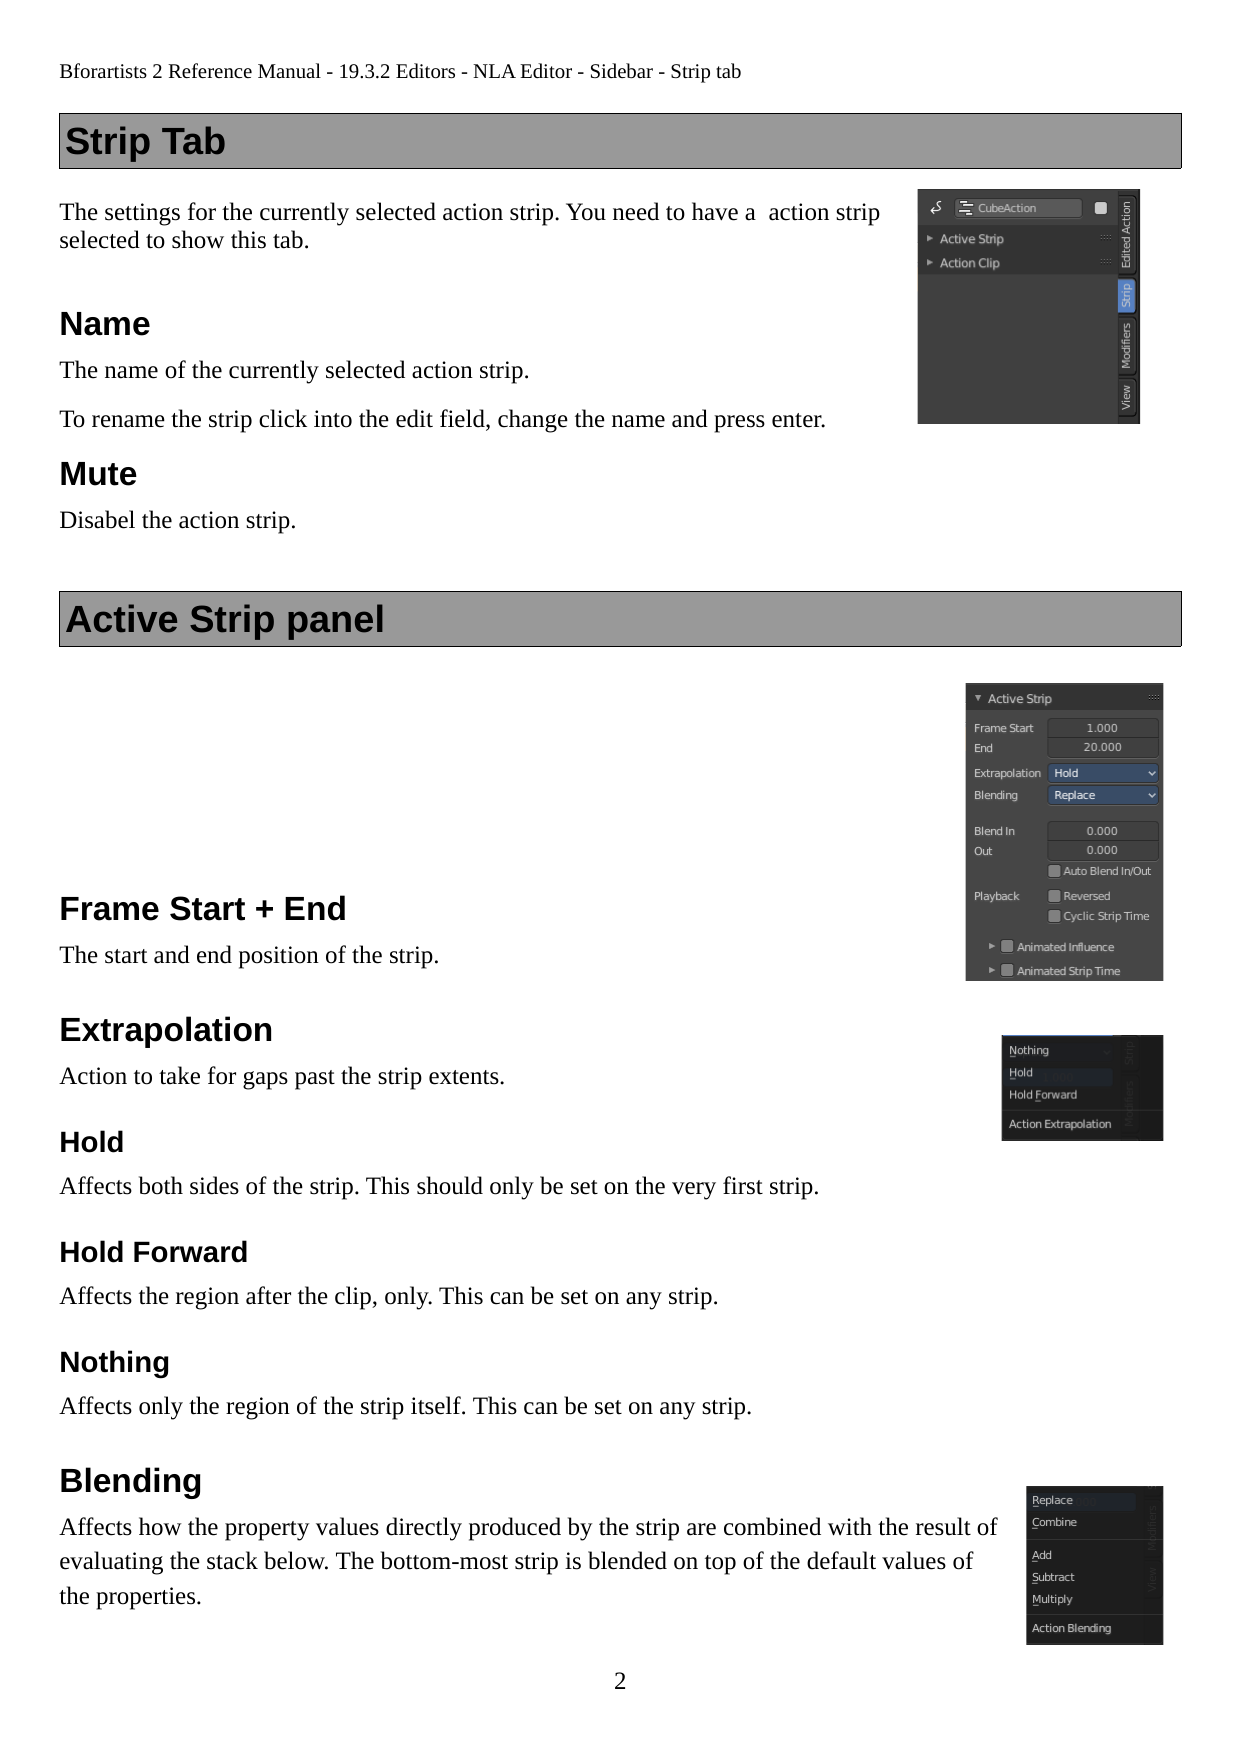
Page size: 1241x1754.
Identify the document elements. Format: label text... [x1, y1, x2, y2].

picture [1026, 1486, 1164, 1645]
picture [965, 683, 1164, 981]
text Affects both sides of the strip. This should only be set on the very first strip. [59, 1171, 1181, 1200]
subtitle Mute [59, 453, 1181, 492]
subtitle Name [59, 304, 917, 342]
text Affects the region after the clip, only. This can be set on any strip. [59, 1281, 1181, 1309]
text [1141, 197, 1181, 254]
text The name of the currently selected action strip. [59, 355, 917, 384]
subtitle Blending [59, 1461, 1181, 1499]
text Disabel the action strip. [59, 505, 1181, 533]
text Affects how the property values directly produced by the strip are combined with the result of evaluating the stack below. The bottom-most strip is blended on top of the default values of the properties. [59, 1512, 1026, 1609]
subtitle Hold Forward [59, 1234, 1181, 1268]
text [1141, 355, 1181, 384]
picture [917, 189, 1141, 424]
text The start and end position of the strip. [59, 940, 965, 969]
table_header Strip Tab [60, 114, 1181, 168]
text Affects only the region of the strip itself. This can be set on any strip. [59, 1391, 1181, 1419]
subtitle [1164, 889, 1181, 927]
subtitle Nothing [59, 1344, 1181, 1378]
subtitle Extrapolation [59, 1010, 1181, 1048]
subtitle Hold [59, 1125, 1181, 1158]
table_header Active Strip panel [60, 592, 1181, 646]
text Action to take for gaps past the strip extents. [59, 1061, 1001, 1090]
picture [1001, 1035, 1164, 1141]
text To rename the strip click into the edit field, change the name and press enter. [59, 404, 1181, 433]
text The settings for the currently selected action strip. You need to have a action strip selected to show this tab. [59, 197, 917, 254]
subtitle [1141, 304, 1181, 342]
subtitle Frame Start + End [59, 889, 965, 927]
